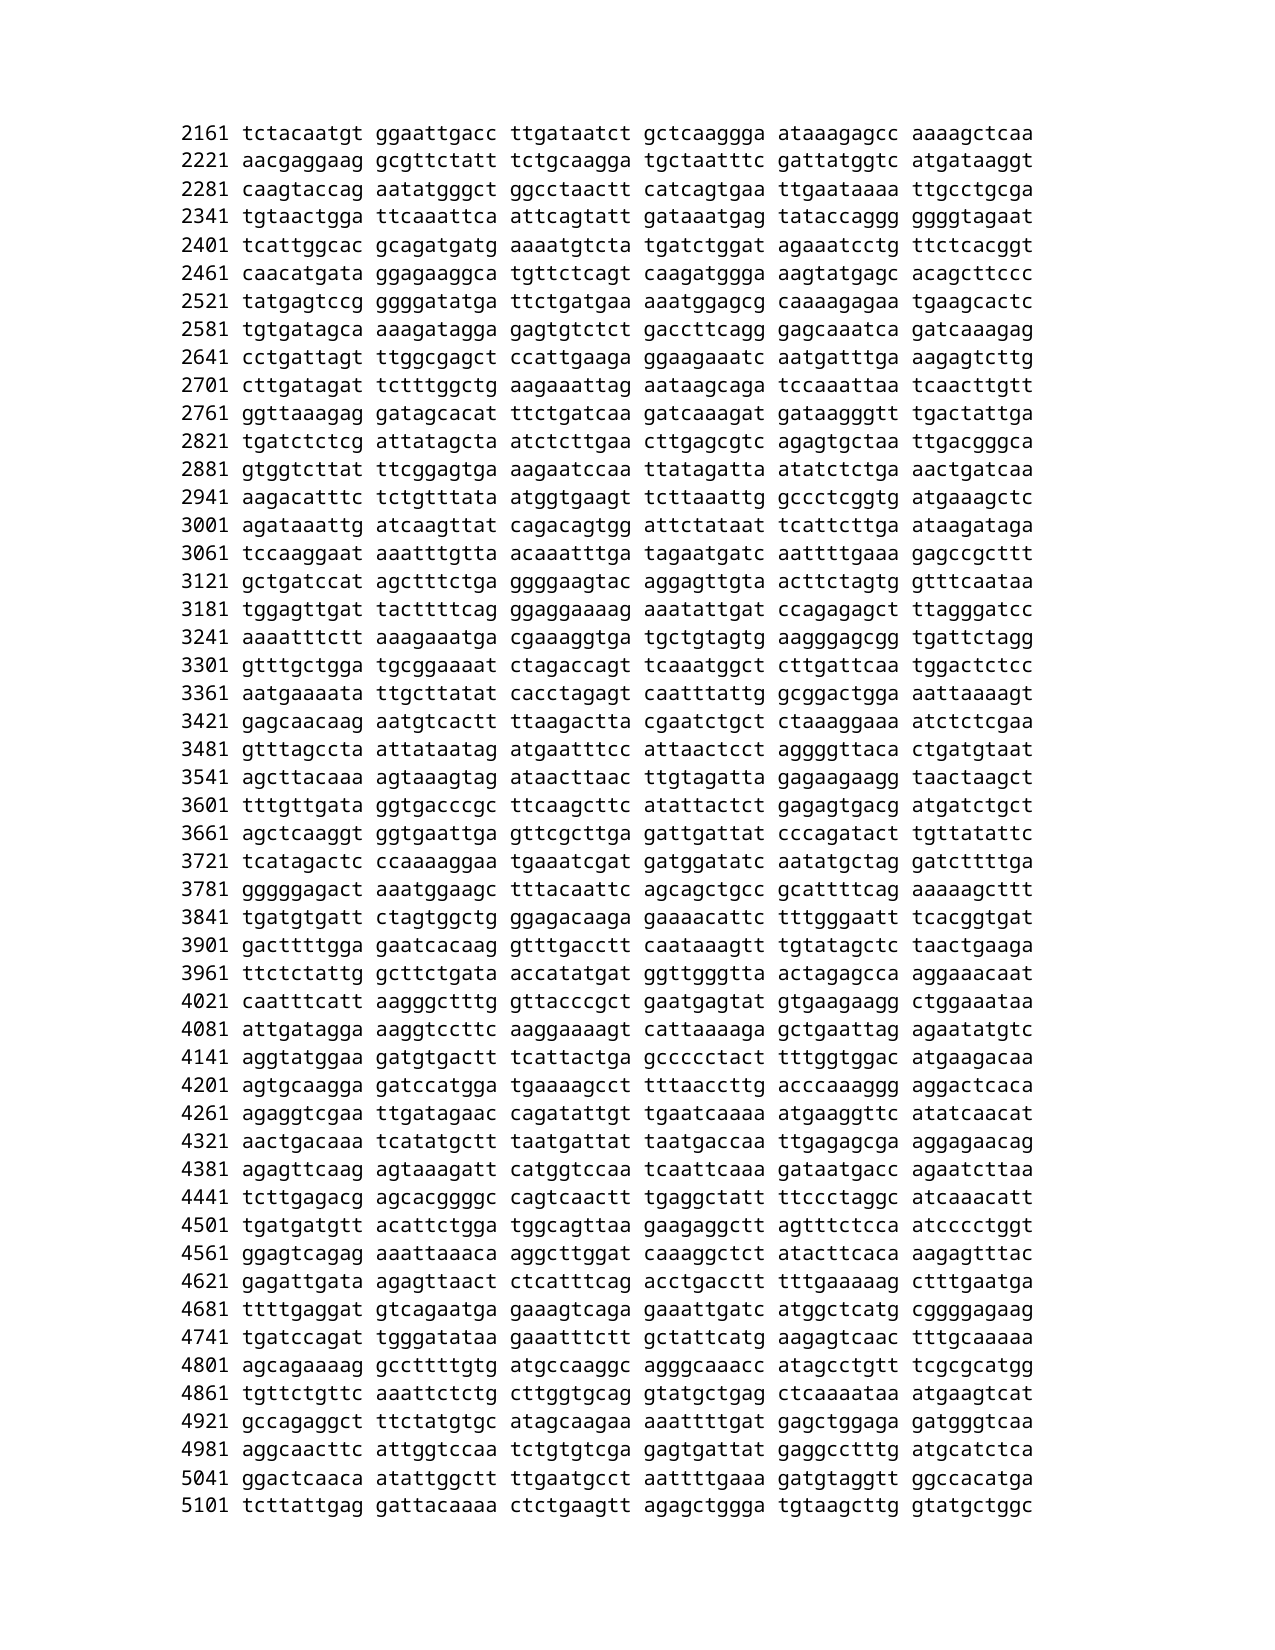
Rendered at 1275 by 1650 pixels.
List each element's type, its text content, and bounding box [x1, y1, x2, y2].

text 3421 gagcaacaag aatgtcactt ttaagactta cgaatctgct ctaaaggaaa atctctcgaa [118, 707, 1157, 734]
text 4081 attgatagga aaggtccttc aaggaaaagt cattaaaaga gctgaattag agaatatgtc [118, 1015, 1157, 1043]
text 4921 gccagaggct ttctatgtgc atagcaagaa aaattttgat gagctggaga gatgggtcaa [118, 1407, 1157, 1435]
text 3961 ttctctattg gcttctgata accatatgat ggttgggtta actagagcca aggaaacaat [118, 959, 1157, 987]
text 3121 gctgatccat agctttctga ggggaagtac aggagttgta acttctagtg gtttcaataa [118, 566, 1157, 594]
text 3361 aatgaaaata ttgcttatat cacctagagt caatttattg gcggactgga aattaaaagt [118, 678, 1157, 707]
text 2941 aagacatttc tctgtttata atggtgaagt tcttaaattg gccctcggtg atgaaagctc [118, 482, 1157, 510]
text 5041 ggactcaaca atattggctt ttgaatgcct aattttgaaa gatgtaggtt ggccacatga [118, 1463, 1157, 1491]
text 4621 gagattgata agagttaact ctcatttcag acctgacctt tttgaaaaag ctttgaatga [118, 1267, 1157, 1295]
text 4141 aggtatggaa gatgtgactt tcattactga gccccctact tttggtggac atgaagacaa [118, 1043, 1157, 1071]
text 4741 tgatccagat tgggatataa gaaatttctt gctattcatg aagagtcaac tttgcaaaaa [118, 1323, 1157, 1351]
text 2221 aacgaggaag gcgttctatt tctgcaagga tgctaatttc gattatggtc atgataaggt [118, 146, 1157, 174]
text 4561 ggagtcagag aaattaaaca aggcttggat caaaggctct atacttcaca aagagtttac [118, 1239, 1157, 1267]
text 3601 tttgttgata ggtgacccgc ttcaagcttc atattactct gagagtgacg atgatctgct [118, 791, 1157, 819]
text 5101 tcttattgag gattacaaaa ctctgaagtt agagctggga tgtaagcttg gtatgctggc [118, 1491, 1157, 1519]
text 2701 cttgatagat tctttggctg aagaaattag aataagcaga tccaaattaa tcaacttgtt [118, 370, 1157, 398]
text 4861 tgttctgttc aaattctctg cttggtgcag gtatgctgag ctcaaaataa atgaagtcat [118, 1379, 1157, 1407]
text 3061 tccaaggaat aaatttgtta acaaatttga tagaatgatc aattttgaaa gagccgcttt [118, 538, 1157, 566]
text 4381 agagttcaag agtaaagatt catggtccaa tcaattcaaa gataatgacc agaatcttaa [118, 1155, 1157, 1183]
text 2401 tcattggcac gcagatgatg aaaatgtcta tgatctggat agaaatcctg ttctcacggt [118, 230, 1157, 258]
text 4441 tcttgagacg agcacggggc cagtcaactt tgaggctatt ttccctaggc atcaaacatt [118, 1183, 1157, 1211]
text 3781 gggggagact aaatggaagc tttacaattc agcagctgcc gcattttcag aaaaagcttt [118, 875, 1157, 903]
text 3661 agctcaaggt ggtgaattga gttcgcttga gattgattat cccagatact tgttatattc [118, 819, 1157, 847]
text 4261 agaggtcgaa ttgatagaac cagatattgt tgaatcaaaa atgaaggttc atatcaacat [118, 1099, 1157, 1127]
text 2581 tgtgatagca aaagatagga gagtgtctct gaccttcagg gagcaaatca gatcaaagag [118, 314, 1157, 342]
text 2821 tgatctctcg attatagcta atctcttgaa cttgagcgtc agagtgctaa ttgacgggca [118, 426, 1157, 454]
text 4501 tgatgatgtt acattctgga tggcagttaa gaagaggctt agtttctcca atcccctggt [118, 1211, 1157, 1239]
text 2161 tctacaatgt ggaattgacc ttgataatct gctcaaggga ataaagagcc aaaagctcaa [118, 118, 1157, 146]
text 3481 gtttagccta attataatag atgaatttcc attaactcct aggggttaca ctgatgtaat [118, 734, 1157, 763]
text 2461 caacatgata ggagaaggca tgttctcagt caagatggga aagtatgagc acagcttccc [118, 258, 1157, 286]
text 4321 aactgacaaa tcatatgctt taatgattat taatgaccaa ttgagagcga aggagaacag [118, 1127, 1157, 1155]
text 2881 gtggtcttat ttcggagtga aagaatccaa ttatagatta atatctctga aactgatcaa [118, 454, 1157, 482]
text 3901 gacttttgga gaatcacaag gtttgacctt caataaagtt tgtatagctc taactgaaga [118, 931, 1157, 959]
text 3541 agcttacaaa agtaaagtag ataacttaac ttgtagatta gagaagaagg taactaagct [118, 763, 1157, 791]
text 4681 ttttgaggat gtcagaatga gaaagtcaga gaaattgatc atggctcatg cggggagaag [118, 1295, 1157, 1323]
text 4201 agtgcaagga gatccatgga tgaaaagcct tttaaccttg acccaaaggg aggactcaca [118, 1071, 1157, 1099]
text 2521 tatgagtccg ggggatatga ttctgatgaa aaatggagcg caaaagagaa tgaagcactc [118, 286, 1157, 314]
text 4981 aggcaacttc attggtccaa tctgtgtcga gagtgattat gaggcctttg atgcatctca [118, 1435, 1157, 1463]
text 3181 tggagttgat tacttttcag ggaggaaaag aaatattgat ccagagagct ttagggatcc [118, 594, 1157, 622]
text 2641 cctgattagt ttggcgagct ccattgaaga ggaagaaatc aatgatttga aagagtcttg [118, 342, 1157, 370]
text 4801 agcagaaaag gccttttgtg atgccaaggc agggcaaacc atagcctgtt tcgcgcatgg [118, 1351, 1157, 1379]
text 2281 caagtaccag aatatgggct ggcctaactt catcagtgaa ttgaataaaa ttgcctgcga [118, 174, 1157, 202]
text 2761 ggttaaagag gatagcacat ttctgatcaa gatcaaagat gataagggtt tgactattga [118, 398, 1157, 426]
text 4021 caatttcatt aagggctttg gttacccgct gaatgagtat gtgaagaagg ctggaaataa [118, 987, 1157, 1015]
text 3301 gtttgctgga tgcggaaaat ctagaccagt tcaaatggct cttgattcaa tggactctcc [118, 651, 1157, 678]
text 3241 aaaatttctt aaagaaatga cgaaaggtga tgctgtagtg aagggagcgg tgattctagg [118, 622, 1157, 651]
text 3841 tgatgtgatt ctagtggctg ggagacaaga gaaaacattc tttgggaatt tcacggtgat [118, 903, 1157, 931]
text 2341 tgtaactgga ttcaaattca attcagtatt gataaatgag tataccaggg ggggtagaat [118, 202, 1157, 230]
text 3001 agataaattg atcaagttat cagacagtgg attctataat tcattcttga ataagataga [118, 510, 1157, 538]
text 3721 tcatagactc ccaaaaggaa tgaaatcgat gatggatatc aatatgctag gatcttttga [118, 847, 1157, 875]
